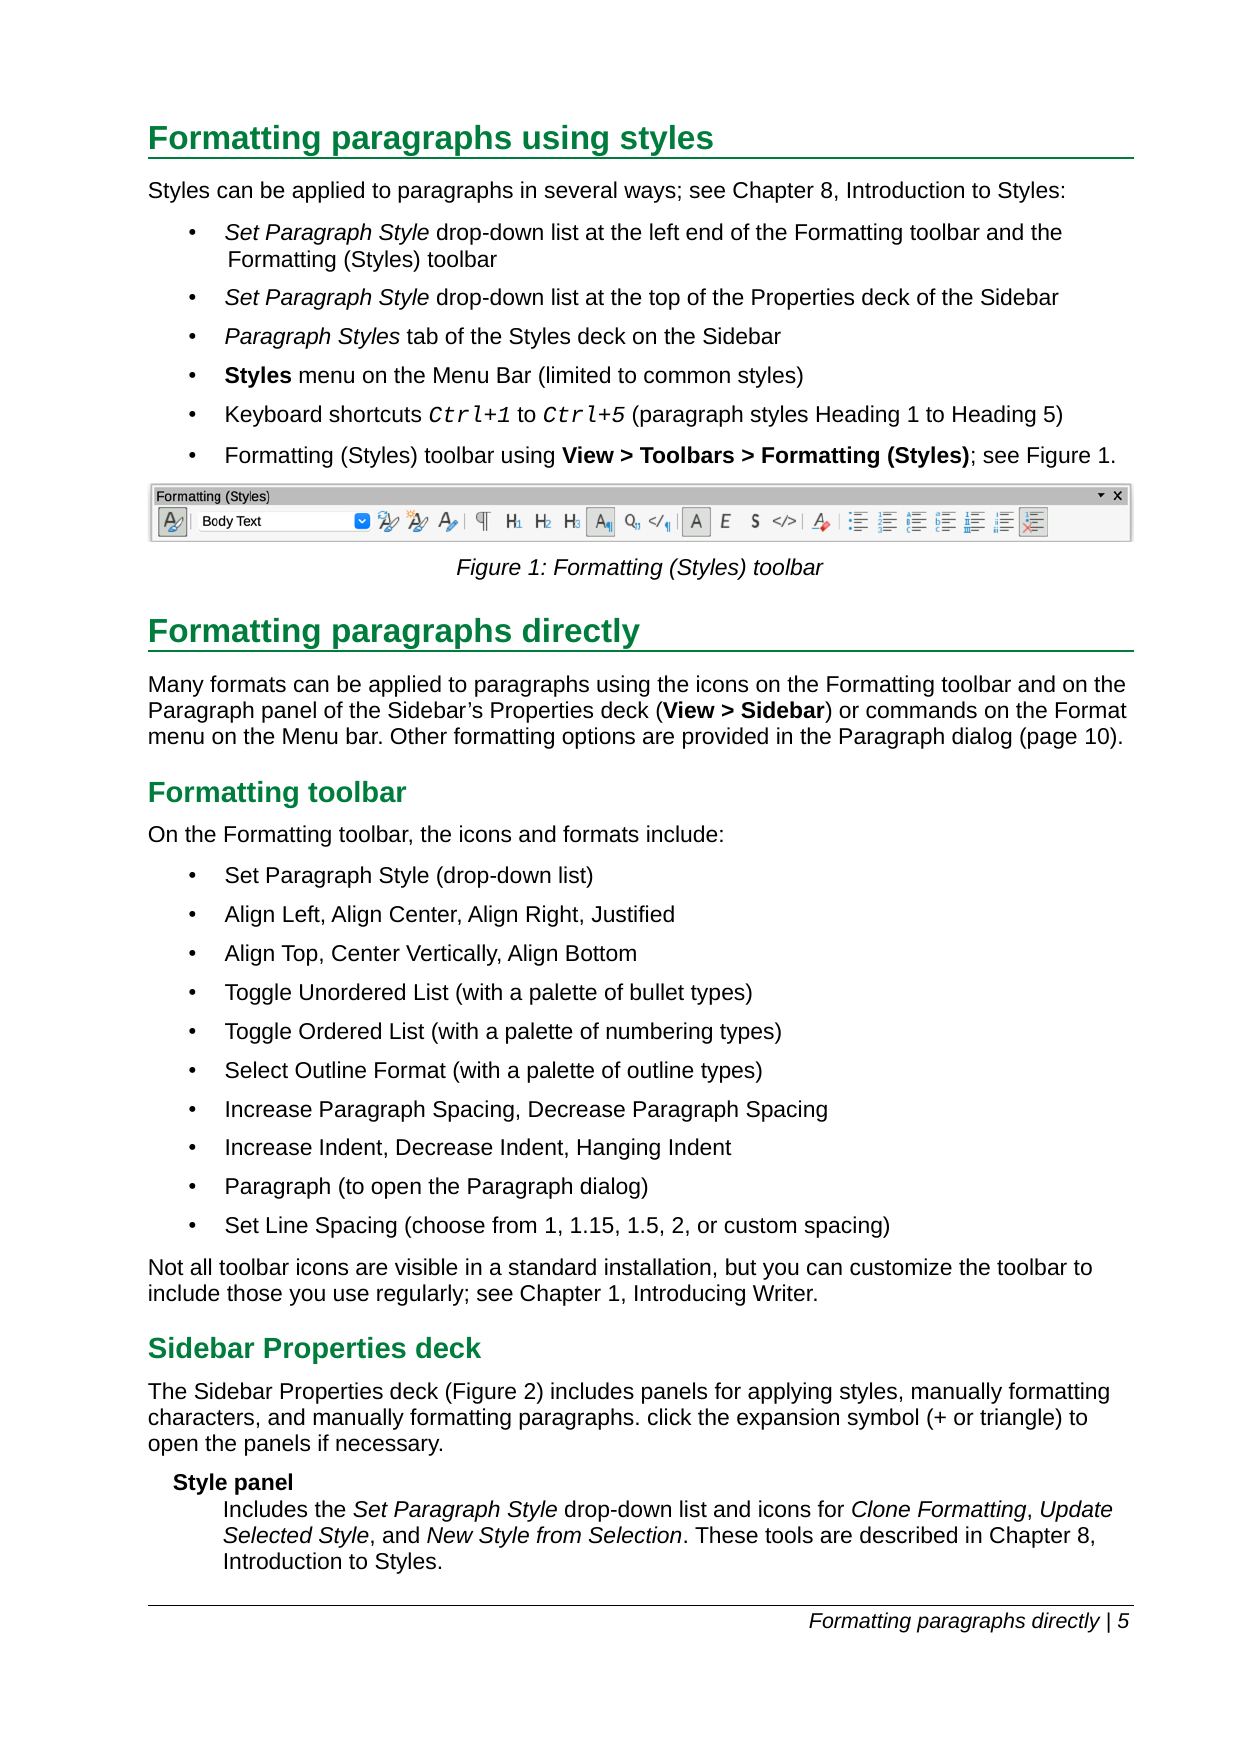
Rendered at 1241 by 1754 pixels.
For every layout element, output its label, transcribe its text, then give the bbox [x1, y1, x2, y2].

list Set Paragraph Style drop-down list at the top of the Properties deck of the Sidebar [185, 281, 1134, 311]
list On the Formatting toolbar, the icons and formats include: [148, 821, 1134, 847]
subtitle Formatting paragraphs using styles [148, 118, 1134, 157]
list Set Line Spacing (choose from 1, 1.15, 1.5, 2, or custom spacing) [185, 1209, 1134, 1241]
list Align Top, Center Vertically, Align Bottom [185, 937, 1134, 966]
list Toggle Ordered List (with a palette of numbering types) [185, 1015, 1134, 1044]
list Set Paragraph Style (drop-down list) [185, 859, 1134, 889]
text Many formats can be applied to paragraphs using the icons on the Formatting toolbar and on the Paragraph panel of the Sidebar’s Properties deck (View > Sidebar) or commands on the Format menu on the Menu bar. Other formatting options are provided in the Paragraph dialog (page 10). [148, 671, 1134, 749]
list Toggle Unordered List (with a palette of bullet types) [185, 976, 1134, 1005]
list Styles menu on the Menu Bar (limited to common styles) [185, 359, 1134, 388]
list Formatting (Styles) toolbar using View > Toolbars > Formatting (Styles); see Figure 1. [185, 439, 1134, 471]
subtitle Formatting paragraphs directly [148, 611, 1134, 650]
text Includes the Set Paragraph Style drop-down list and icons for Clone Formatting, Update Selected Style, and New Style from Selection. These tools are described in Chapter 8, Introduction to Styles. [223, 1496, 1134, 1574]
list Keyboard shortcuts Ctrl+1 to Ctrl+5 (paragraph styles Heading 1 to Heading 5) [185, 398, 1134, 429]
list Align Left, Align Center, Align Right, Justified [185, 898, 1134, 928]
subtitle Formatting toolbar [148, 774, 1134, 808]
subtitle Sidebar Properties deck [148, 1332, 1134, 1365]
list Paragraph Styles tab of the Styles deck on the Sidebar [185, 320, 1134, 349]
picture [147, 483, 1134, 542]
text The Sidebar Properties deck (Figure 2) includes panels for applying styles, manually formatting characters, and manually formatting paragraphs. click the expansion symbol (+ or triangle) to open the panels if necessary. [148, 1378, 1134, 1457]
text Figure 1: Formatting (Styles) toolbar [148, 554, 1134, 580]
list Increase Indent, Decrease Indent, Hanging Indent [185, 1131, 1134, 1161]
text Not all toolbar icons are visible in a standard installation, but you can customize the toolbar to include those you use regularly; see Chapter 1, Introducing Writer. [148, 1254, 1134, 1307]
list Set Paragraph Style drop-down list at the left end of the Formatting toolbar and the Formatting (Styles) toolbar [185, 216, 1134, 272]
text Style panel [173, 1469, 1134, 1496]
list Paragraph (to open the Paragraph dialog) [185, 1170, 1134, 1199]
list Styles can be applied to paragraphs in several ways; see Chapter 8, Introduction to Styles: [148, 177, 1134, 204]
list Select Outline Format (with a palette of outline types) [185, 1054, 1134, 1083]
list Increase Paragraph Spacing, Decrease Paragraph Spacing [185, 1093, 1134, 1122]
